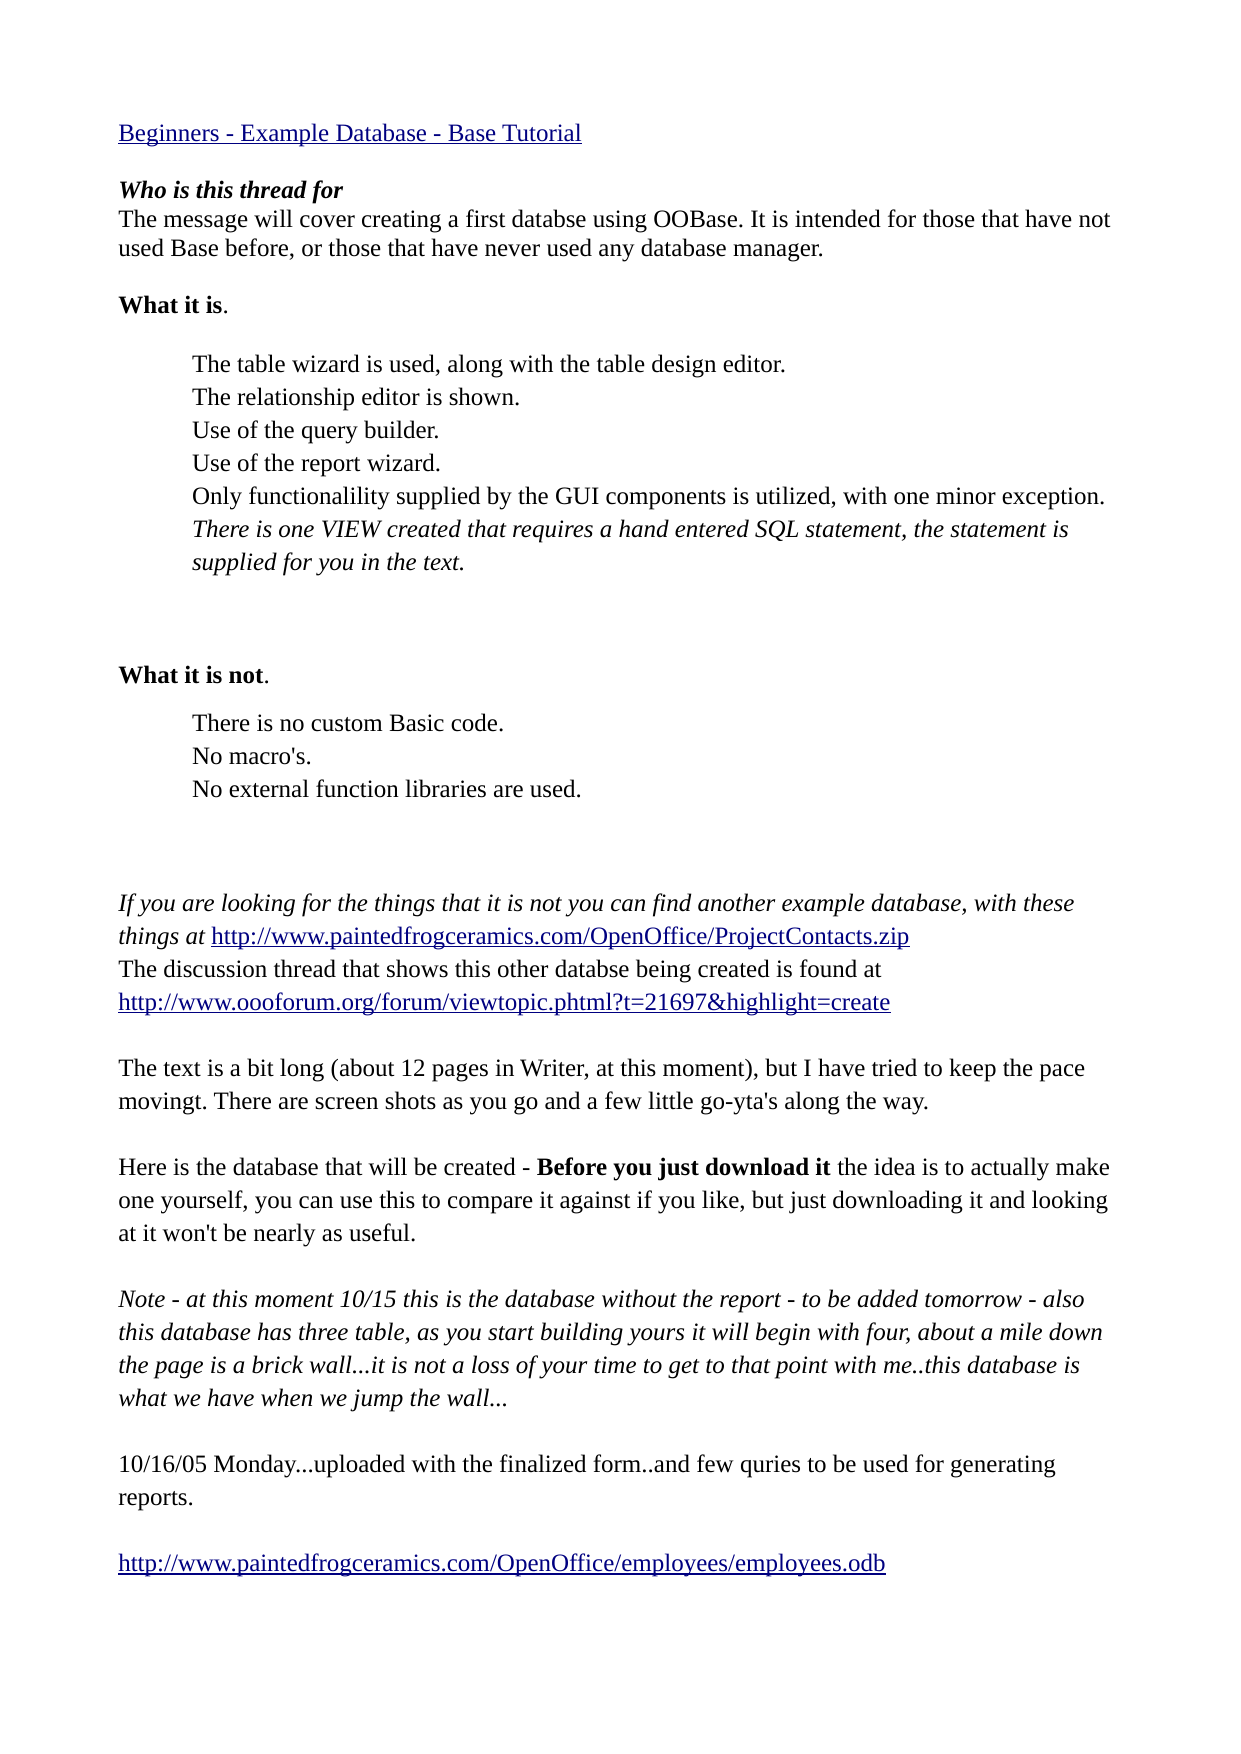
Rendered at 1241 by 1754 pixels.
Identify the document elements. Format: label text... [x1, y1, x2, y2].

text What it is not. [118, 594, 1122, 689]
text Who is this thread for The message will cover creating a first databse using OOBase. It is intended for those that have not used Base before, or those that have never used any database manager. What it is. [118, 176, 1122, 319]
list There is no custom Basic code. No macro's. No external function libraries are used. [162, 708, 1122, 803]
list The table wizard is used, along with the table design editor. The relationship editor is shown. Use of the query builder. Use of the report wizard. Only functionalility supplied by the GUI components is utilized, with one minor exception. There is one VIEW created that requires a hand entered SQL statement, the statement is supplied for you in the text. [162, 349, 1122, 576]
text Beginners - Example Database - Base Tutorial [118, 118, 1122, 147]
text If you are looking for the things that it is not you can find another example database, with these things at http://www.paintedfrogceramics.com/OpenOffice/ProjectContacts.zip The discussion thread that shows this other databse being created is found at http://www.oooforum.org/forum/viewtopic.phtml?t=21697&highlight=create The text is a bit long (about 12 pages in Writer, at this moment), but I have tried to keep the pace movingt. There are screen shots as you go and a few little go-yta's along the way. Here is the database that will be created - Before you just download it the idea is to actually make one yourself, you can use this to compare it against if you like, but just downloading it and looking at it won't be nearly as useful. Note - at this moment 10/15 this is the database without the report - to be added tomorrow - also this database has three table, as you start building yours it will begin with four, about a mile down the page is a brick wall...it is not a loss of your time to get to that point with me..this database is what we have when we jump the wall... 10/16/05 Monday...uploaded with the finalized form..and few quries to be used for generating reports. http://www.paintedfrogceramics.com/OpenOffice/employees/employees.odb [118, 822, 1122, 1610]
